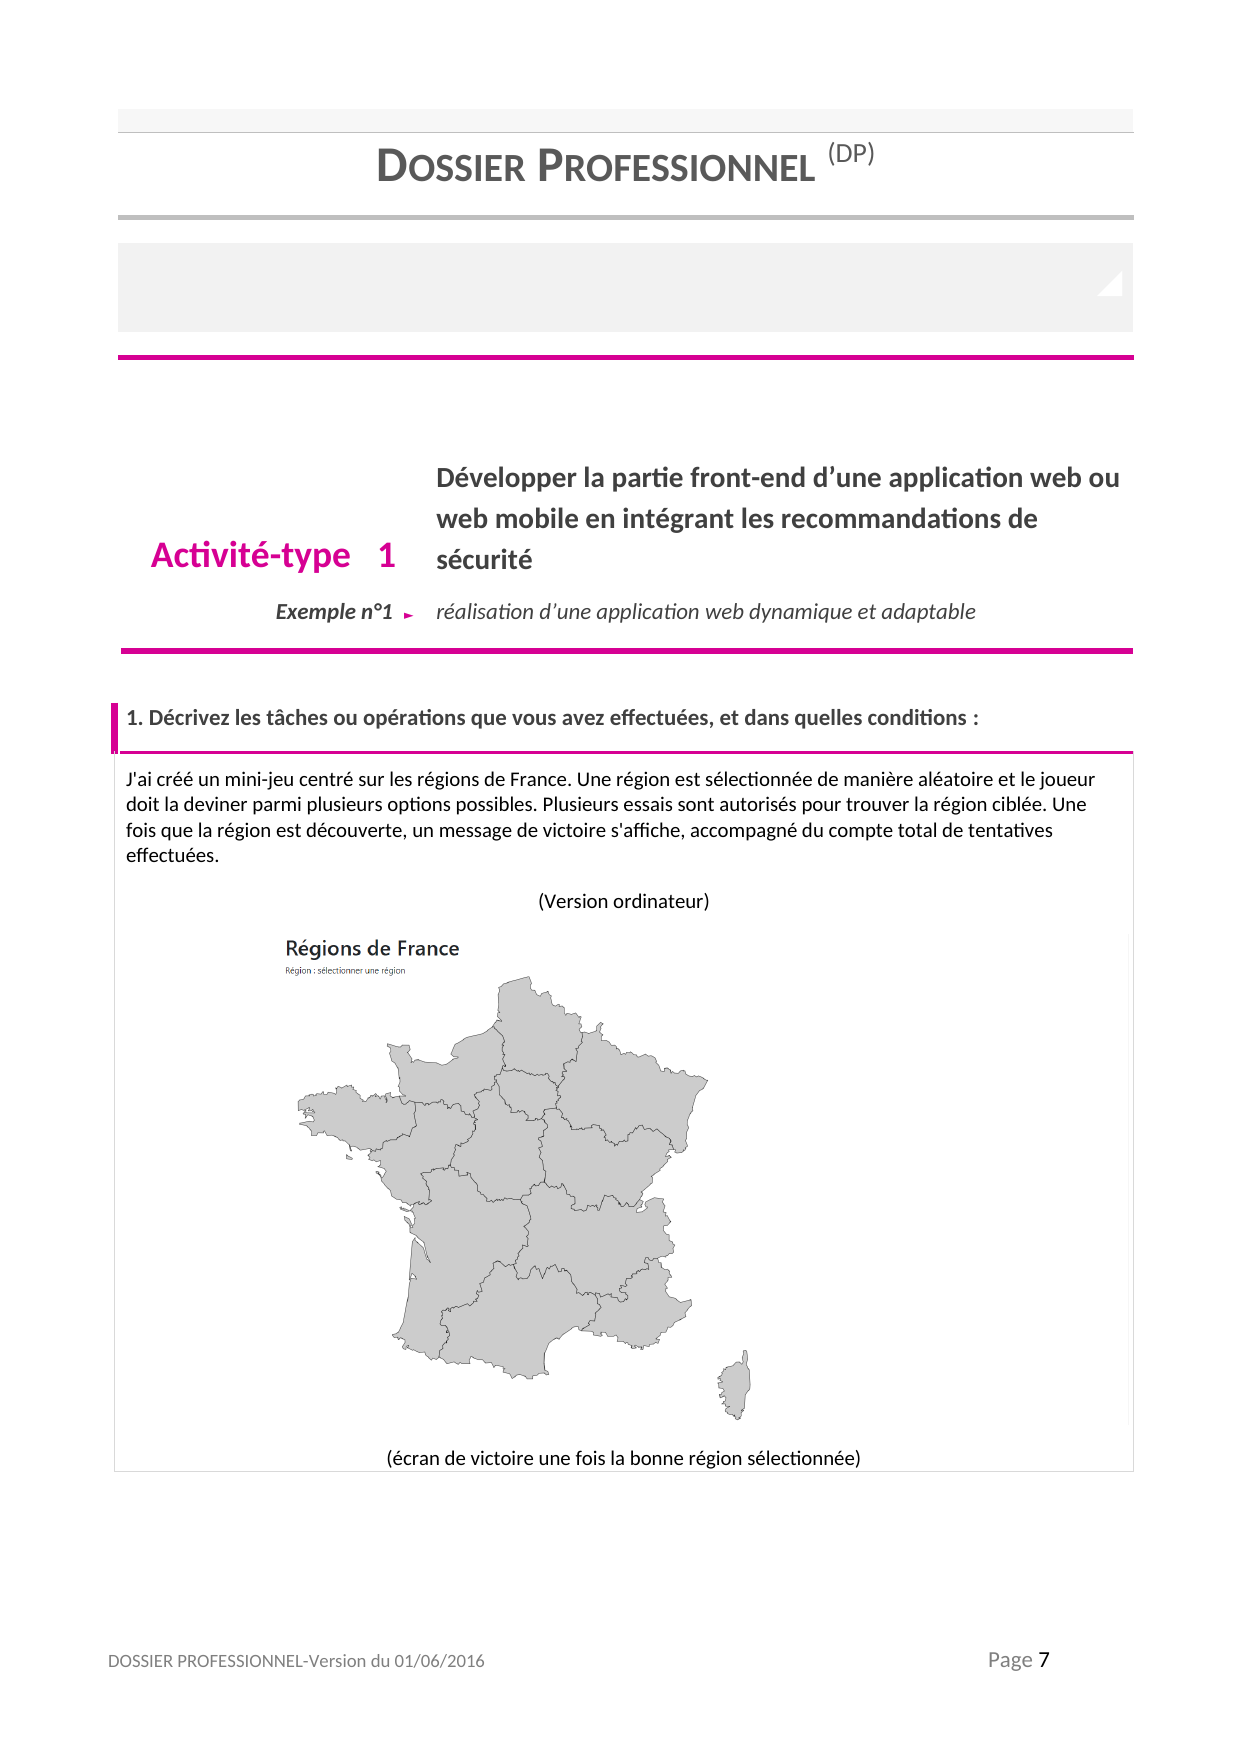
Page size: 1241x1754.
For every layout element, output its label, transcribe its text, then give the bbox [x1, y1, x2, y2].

table_cell 1 [366, 459, 425, 597]
table_header [115, 388, 366, 459]
table_cell [115, 648, 425, 703]
table_header [425, 388, 1133, 459]
table_cell 1. Décrivez les tâches ou opérations que vous avez effectuées, et dans quelles conditions : [118, 703, 1133, 751]
table_cell Exemple n°1 ► [115, 597, 425, 647]
table_cell Développer la partie front-end d’une application web ou web mobile en intégrant les recommandations de sécurité [425, 459, 1133, 597]
table_header [366, 388, 425, 459]
table_cell J'ai créé un mini-jeu centré sur les régions de France. Une région est sélectionnée de manière aléatoire et le joueur doit la deviner parmi plusieurs options possibles. Plusieurs essais sont autorisés pour trouver la région ciblée. Une fois que la région est découverte, un message de victoire s'affiche, accompagné du compte total de tentatives effectuées. (Version ordinateur) (écran de victoire une fois la bonne région sélectionnée) [115, 751, 1133, 1471]
table_cell Activité-type [115, 459, 366, 597]
table_cell réalisation d’une application web dynamique et adaptable [425, 597, 1133, 647]
picture [125, 934, 1129, 1425]
table_cell [425, 654, 1133, 703]
